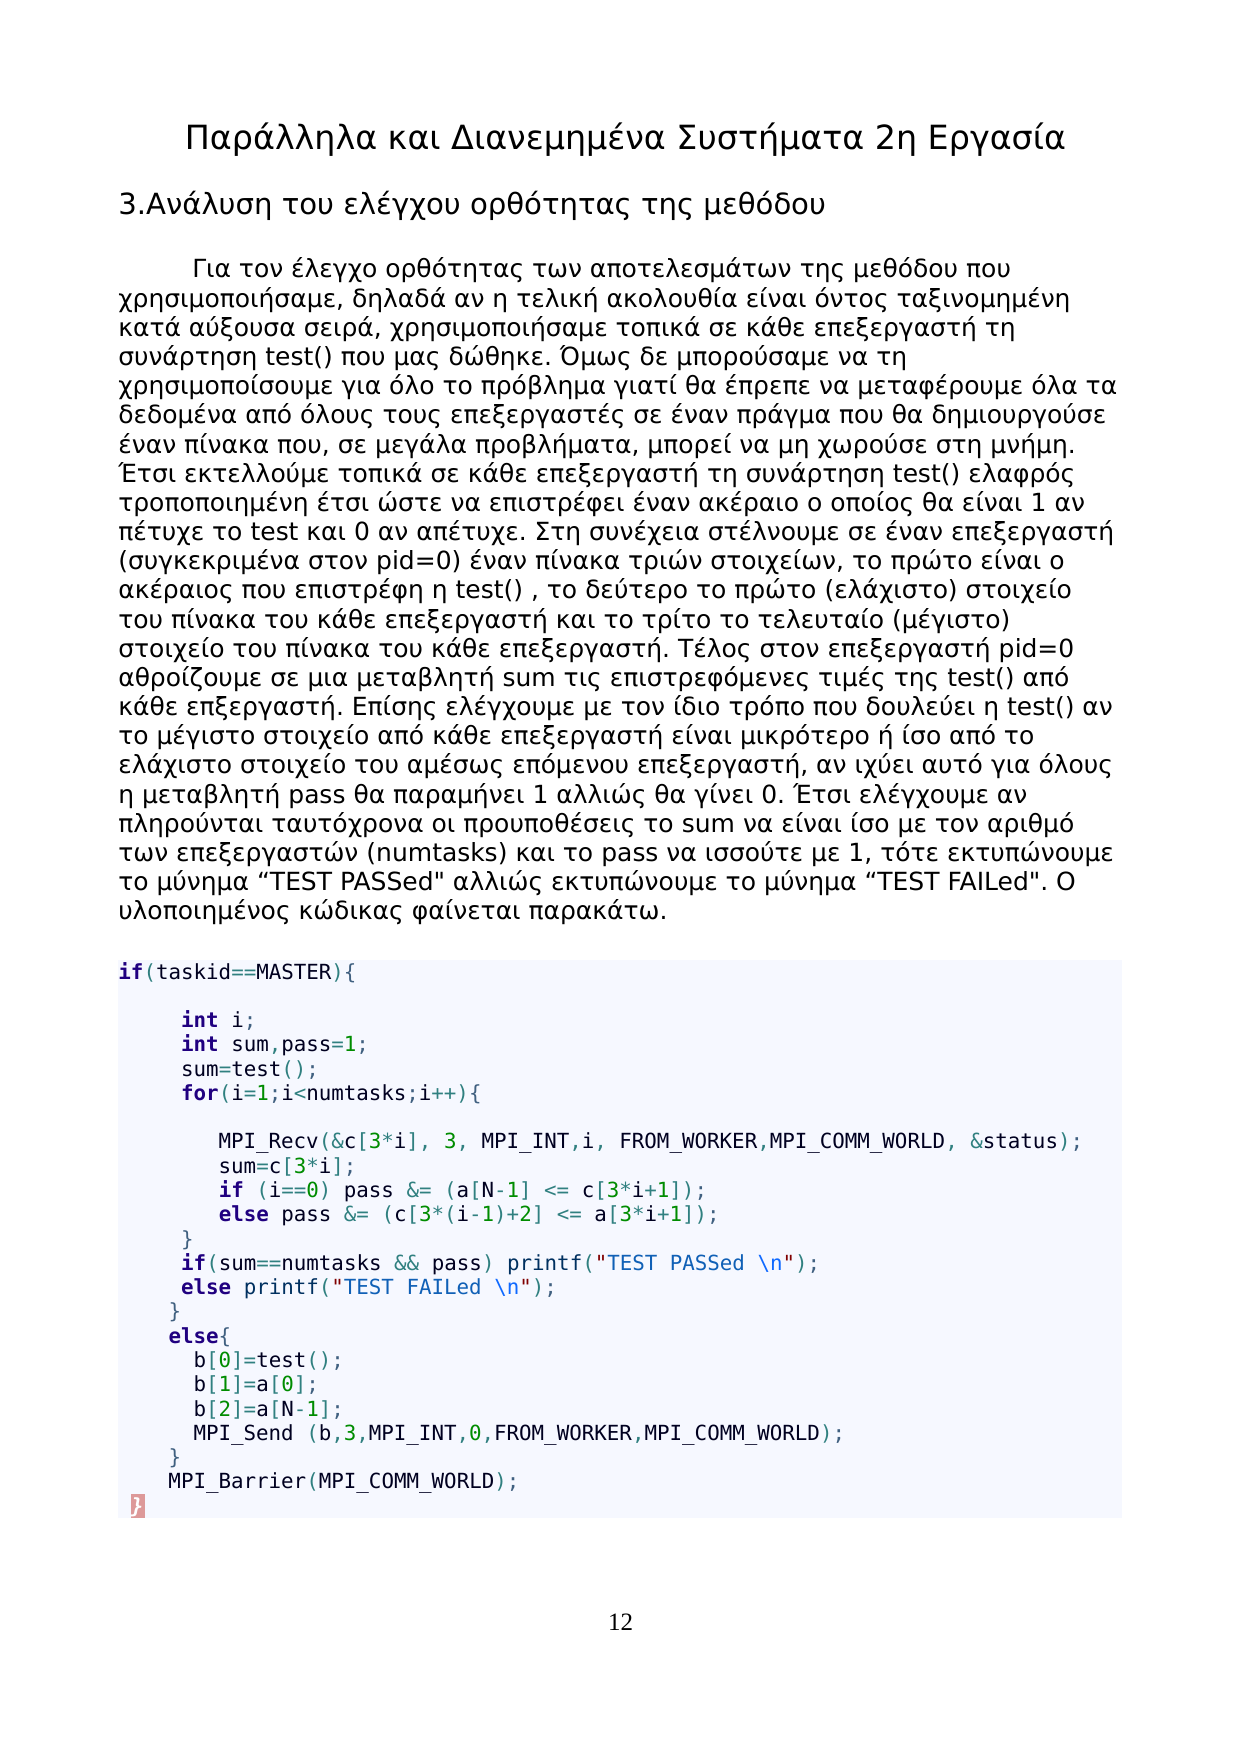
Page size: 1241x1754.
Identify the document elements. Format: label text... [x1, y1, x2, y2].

text } [118, 1227, 1122, 1251]
text b[0]=test(); [118, 1348, 1122, 1372]
text MPI_Recv(&c[3*i], 3, MPI_INT,i, FROM_WORKER,MPI_COMM_WORLD, &status); [118, 1129, 1122, 1154]
text 3.Ανάλυση του ελέγχου ορθότητας της μεθόδου [118, 187, 1122, 221]
text sum=test(); [118, 1057, 1122, 1081]
text else{ [118, 1324, 1122, 1348]
text else printf("TEST FAILed \n"); [118, 1275, 1122, 1299]
text if(sum==numtasks && pass) printf("TEST PASSed \n"); [118, 1251, 1122, 1275]
text int i; [118, 1008, 1122, 1032]
text } [118, 1494, 1122, 1518]
text else pass &= (c[3*(i-1)+2] <= a[3*i+1]); [118, 1202, 1122, 1227]
text } [118, 1445, 1122, 1469]
text MPI_Barrier(MPI_COMM_WORLD); [118, 1469, 1122, 1494]
text for(i=1;i<numtasks;i++){ [118, 1081, 1122, 1105]
text if(taskid==MASTER){ [118, 960, 1122, 984]
text if (i==0) pass &= (a[N-1] <= c[3*i+1]); [118, 1178, 1122, 1202]
text int sum,pass=1; [118, 1032, 1122, 1057]
text sum=c[3*i]; [118, 1154, 1122, 1178]
text } [118, 1299, 1122, 1324]
text MPI_Send (b,3,MPI_INT,0,FROM_WORKER,MPI_COMM_WORLD); [118, 1421, 1122, 1445]
text b[2]=a[N-1]; [118, 1397, 1122, 1421]
text b[1]=a[0]; [118, 1372, 1122, 1397]
text Για τον έλεγχο ορθότητας των αποτελεσμάτων της μεθόδου που χρησιμοποιήσαμε, δηλαδά αν η τελική ακολουθία είναι όντος ταξινομημένη κατά αύξουσα σειρά, χρησιμοποιήσαμε τοπικά σε κάθε επεξεργαστή τη συνάρτηση test() που μας δώθηκε. Όμως δε μπορούσαμε να τη χρησιμοποίσουμε για όλο το πρόβλημα γιατί θα έπρεπε να μεταφέρουμε όλα τα δεδομένα από όλους τους επεξεργαστές σε έναν πράγμα που θα δημιουργούσε έναν πίνακα που, σε μεγάλα προβλήματα, μπορεί να μη χωρούσε στη μνήμη. Έτσι εκτελλούμε τοπικά σε κάθε επεξεργαστή τη συνάρτηση test() ελαφρός τροποποιημένη έτσι ώστε να επιστρέφει έναν ακέραιο ο οποίος θα είναι 1 αν πέτυχε το test και 0 αν απέτυχε. Στη συνέχεια στέλνουμε σε έναν επεξεργαστή (συγκεκριμένα στον pid=0) έναν πίνακα τριών στοιχείων, το πρώτο είναι ο ακέραιος που επιστρέφη η test() , το δεύτερο το πρώτο (ελάχιστο) στοιχείο του πίνακα του κάθε επεξεργαστή και το τρίτο το τελευταίο (μέγιστο) στοιχείο του πίνακα του κάθε επεξεργαστή. Τέλος στον επεξεργαστή pid=0 αθροίζουμε σε μια μεταβλητή sum τις επιστρεφόμενες τιμές της test() από κάθε επξεργαστή. Επίσης ελέγχουμε με τον ίδιο τρόπο που δουλεύει η test() αν το μέγιστο στοιχείο από κάθε επεξεργαστή είναι μικρότερο ή ίσο από το ελάχιστο στοιχείο του αμέσως επόμενου επεξεργαστή, αν ιχύει αυτό για όλους η μεταβλητή pass θα παραμήνει 1 αλλιώς θα γίνει 0. Έτσι ελέγχουμε αν πληρούνται ταυτόχρονα οι προυποθέσεις το sum να είναι ίσο με τον αριθμό των επεξεργαστών (numtasks) και το pass να ισσούτε με 1, τότε εκτυπώνουμε το μύνημα “TEST PASSed" αλλιώς εκτυπώνουμε το μύνημα “TEST FAILed". Ο υλοποιημένος κώδικας φαίνεται παρακάτω. [118, 250, 1122, 926]
